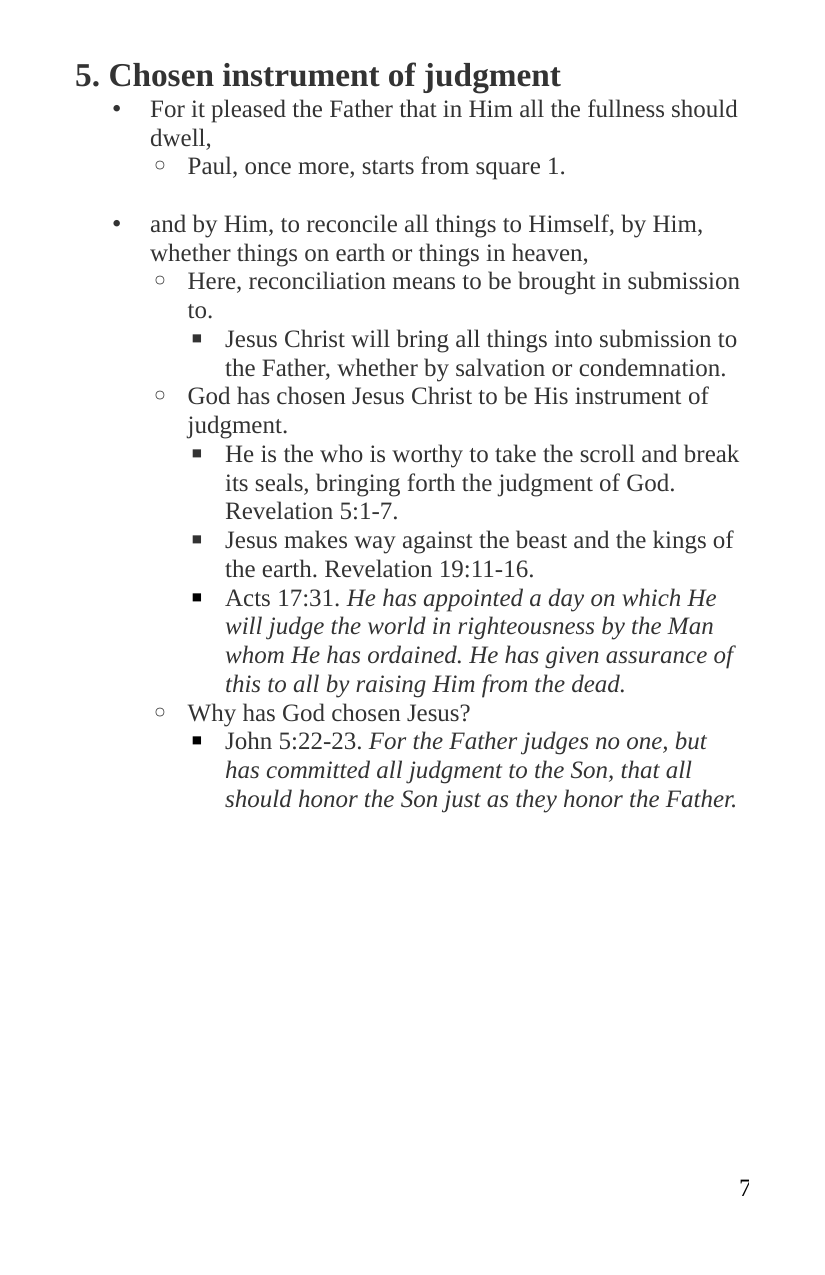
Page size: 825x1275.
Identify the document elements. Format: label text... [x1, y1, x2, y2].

list John 5:22-23. For the Father judges no one, but has committed all judgment to the Son, that all should honor the Son just as they honor the Father. [187, 726, 750, 813]
text 5. Chosen instrument of judgment [75, 56, 750, 94]
list Jesus makes way against the beast and the kings of the earth. Revelation 19:11-16. [187, 525, 750, 583]
list He is the who is worthy to take the scroll and break its seals, bringing forth the judgment of God. Revelation 5:1-7. [187, 439, 750, 525]
list Jesus Christ will bring all things into submission to the Father, whether by salvation or condemnation. [187, 324, 750, 381]
list Paul, once more, starts from square 1. [150, 151, 750, 180]
list Here, reconciliation means to be brought in submission to. [150, 266, 750, 324]
list Acts 17:31. He has appointed a day on which He will judge the world in righteousness by the Man whom He has ordained. He has given assurance of this to all by raising Him from the dead. [187, 583, 750, 698]
list For it pleased the Father that in Him all the fullness should dwell, [112, 94, 750, 151]
list Why has God chosen Jesus? [150, 698, 750, 726]
list God has chosen Jesus Christ to be His instrument of judgment. [150, 381, 750, 439]
list and by Him, to reconcile all things to Himself, by Him, whether things on earth or things in heaven, [112, 209, 750, 266]
